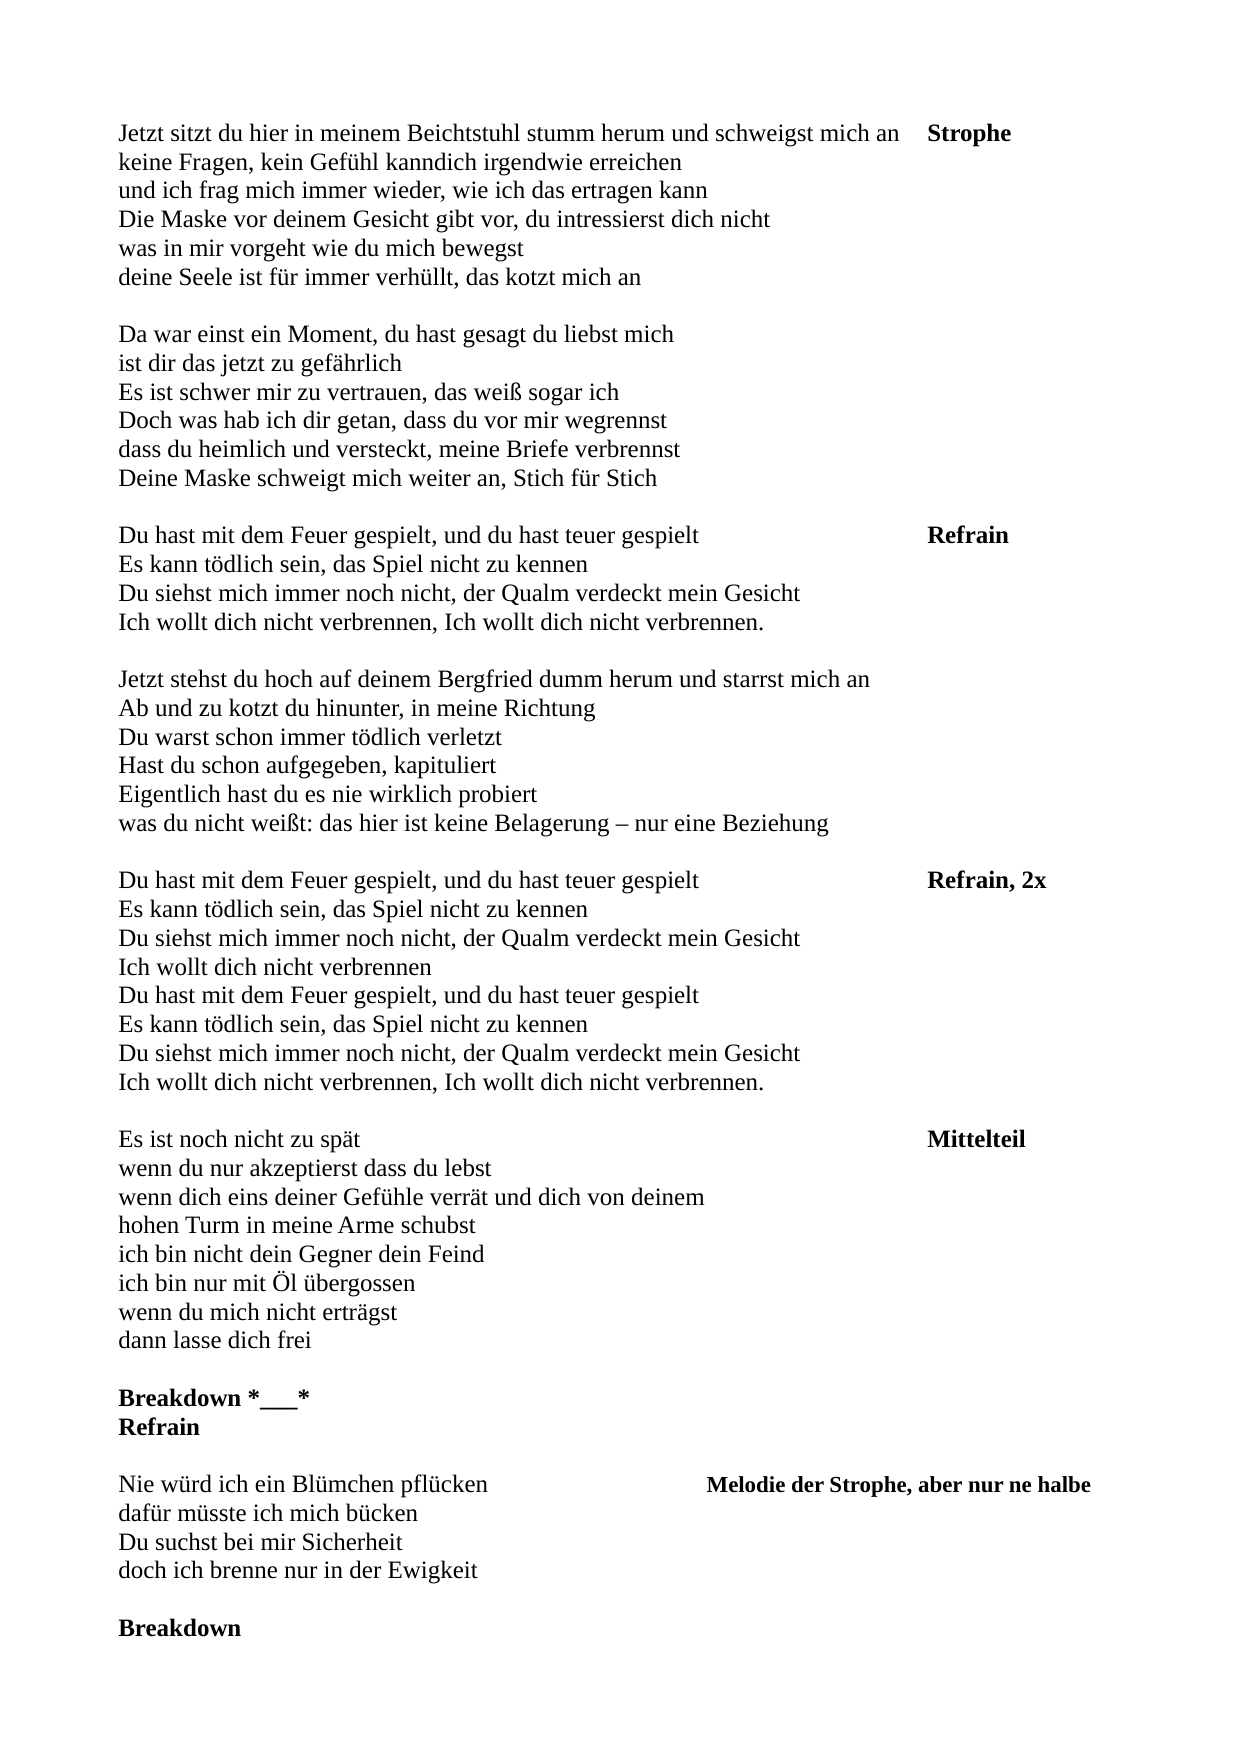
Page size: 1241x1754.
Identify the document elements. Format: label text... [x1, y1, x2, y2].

text Du siehst mich immer noch nicht, der Qualm verdeckt mein Gesicht [118, 923, 1122, 952]
text Ich wollt dich nicht verbrennen, Ich wollt dich nicht verbrennen. [118, 1067, 1122, 1096]
text Refrain [118, 1412, 1122, 1441]
text dafür müsste ich mich bücken [118, 1498, 1122, 1527]
text Es kann tödlich sein, das Spiel nicht zu kennen [118, 549, 1122, 578]
text Es ist noch nicht zu spät Mittelteil [118, 1124, 1122, 1153]
text Du hast mit dem Feuer gespielt, und du hast teuer gespielt Refrain [118, 521, 1122, 549]
text was du nicht weißt: das hier ist keine Belagerung – nur eine Beziehung [118, 808, 1122, 837]
text Du hast mit dem Feuer gespielt, und du hast teuer gespielt Refrain, 2x [118, 866, 1122, 894]
text dann lasse dich frei [118, 1326, 1122, 1354]
text wenn du nur akzeptierst dass du lebst [118, 1153, 1122, 1182]
text Es kann tödlich sein, das Spiel nicht zu kennen [118, 894, 1122, 923]
text Ab und zu kotzt du hinunter, in meine Richtung [118, 693, 1122, 722]
text Deine Maske schweigt mich weiter an, Stich für Stich [118, 463, 1122, 492]
text ist dir das jetzt zu gefährlich [118, 348, 1122, 377]
text ich bin nur mit Öl übergossen [118, 1268, 1122, 1297]
text Du warst schon immer tödlich verletzt [118, 722, 1122, 751]
text ich bin nicht dein Gegner dein Feind [118, 1239, 1122, 1268]
text Hast du schon aufgegeben, kapituliert [118, 751, 1122, 779]
text Breakdown [118, 1613, 1122, 1642]
text Du hast mit dem Feuer gespielt, und du hast teuer gespielt [118, 981, 1122, 1009]
text wenn dich eins deiner Gefühle verrät und dich von deinem [118, 1182, 1122, 1211]
text Da war einst ein Moment, du hast gesagt du liebst mich [118, 319, 1122, 348]
text wenn du mich nicht erträgst [118, 1297, 1122, 1326]
text Du siehst mich immer noch nicht, der Qualm verdeckt mein Gesicht [118, 1038, 1122, 1067]
text Die Maske vor deinem Gesicht gibt vor, du intressierst dich nicht [118, 204, 1122, 233]
text Eigentlich hast du es nie wirklich probiert [118, 779, 1122, 808]
text Es kann tödlich sein, das Spiel nicht zu kennen [118, 1009, 1122, 1038]
text hohen Turm in meine Arme schubst [118, 1211, 1122, 1239]
text doch ich brenne nur in der Ewigkeit [118, 1556, 1122, 1584]
text Ich wollt dich nicht verbrennen [118, 952, 1122, 981]
text Du suchst bei mir Sicherheit [118, 1527, 1122, 1556]
text Jetzt stehst du hoch auf deinem Bergfried dumm herum und starrst mich an [118, 664, 1122, 693]
text Ich wollt dich nicht verbrennen, Ich wollt dich nicht verbrennen. [118, 607, 1122, 636]
text Breakdown *___* [118, 1383, 1122, 1412]
text Es ist schwer mir zu vertrauen, das weiß sogar ich [118, 377, 1122, 406]
text Nie würd ich ein Blümchen pflücken Melodie der Strophe, aber nur ne halbe [118, 1469, 1122, 1498]
text was in mir vorgeht wie du mich bewegst [118, 233, 1122, 262]
text und ich frag mich immer wieder, wie ich das ertragen kann [118, 176, 1122, 204]
text dass du heimlich und versteckt, meine Briefe verbrennst [118, 434, 1122, 463]
text Jetzt sitzt du hier in meinem Beichtstuhl stumm herum und schweigst mich an Strophe [118, 118, 1122, 147]
text keine Fragen, kein Gefühl kanndich irgendwie erreichen [118, 147, 1122, 176]
text Doch was hab ich dir getan, dass du vor mir wegrennst [118, 406, 1122, 434]
text deine Seele ist für immer verhüllt, das kotzt mich an [118, 262, 1122, 291]
text Du siehst mich immer noch nicht, der Qualm verdeckt mein Gesicht [118, 578, 1122, 607]
